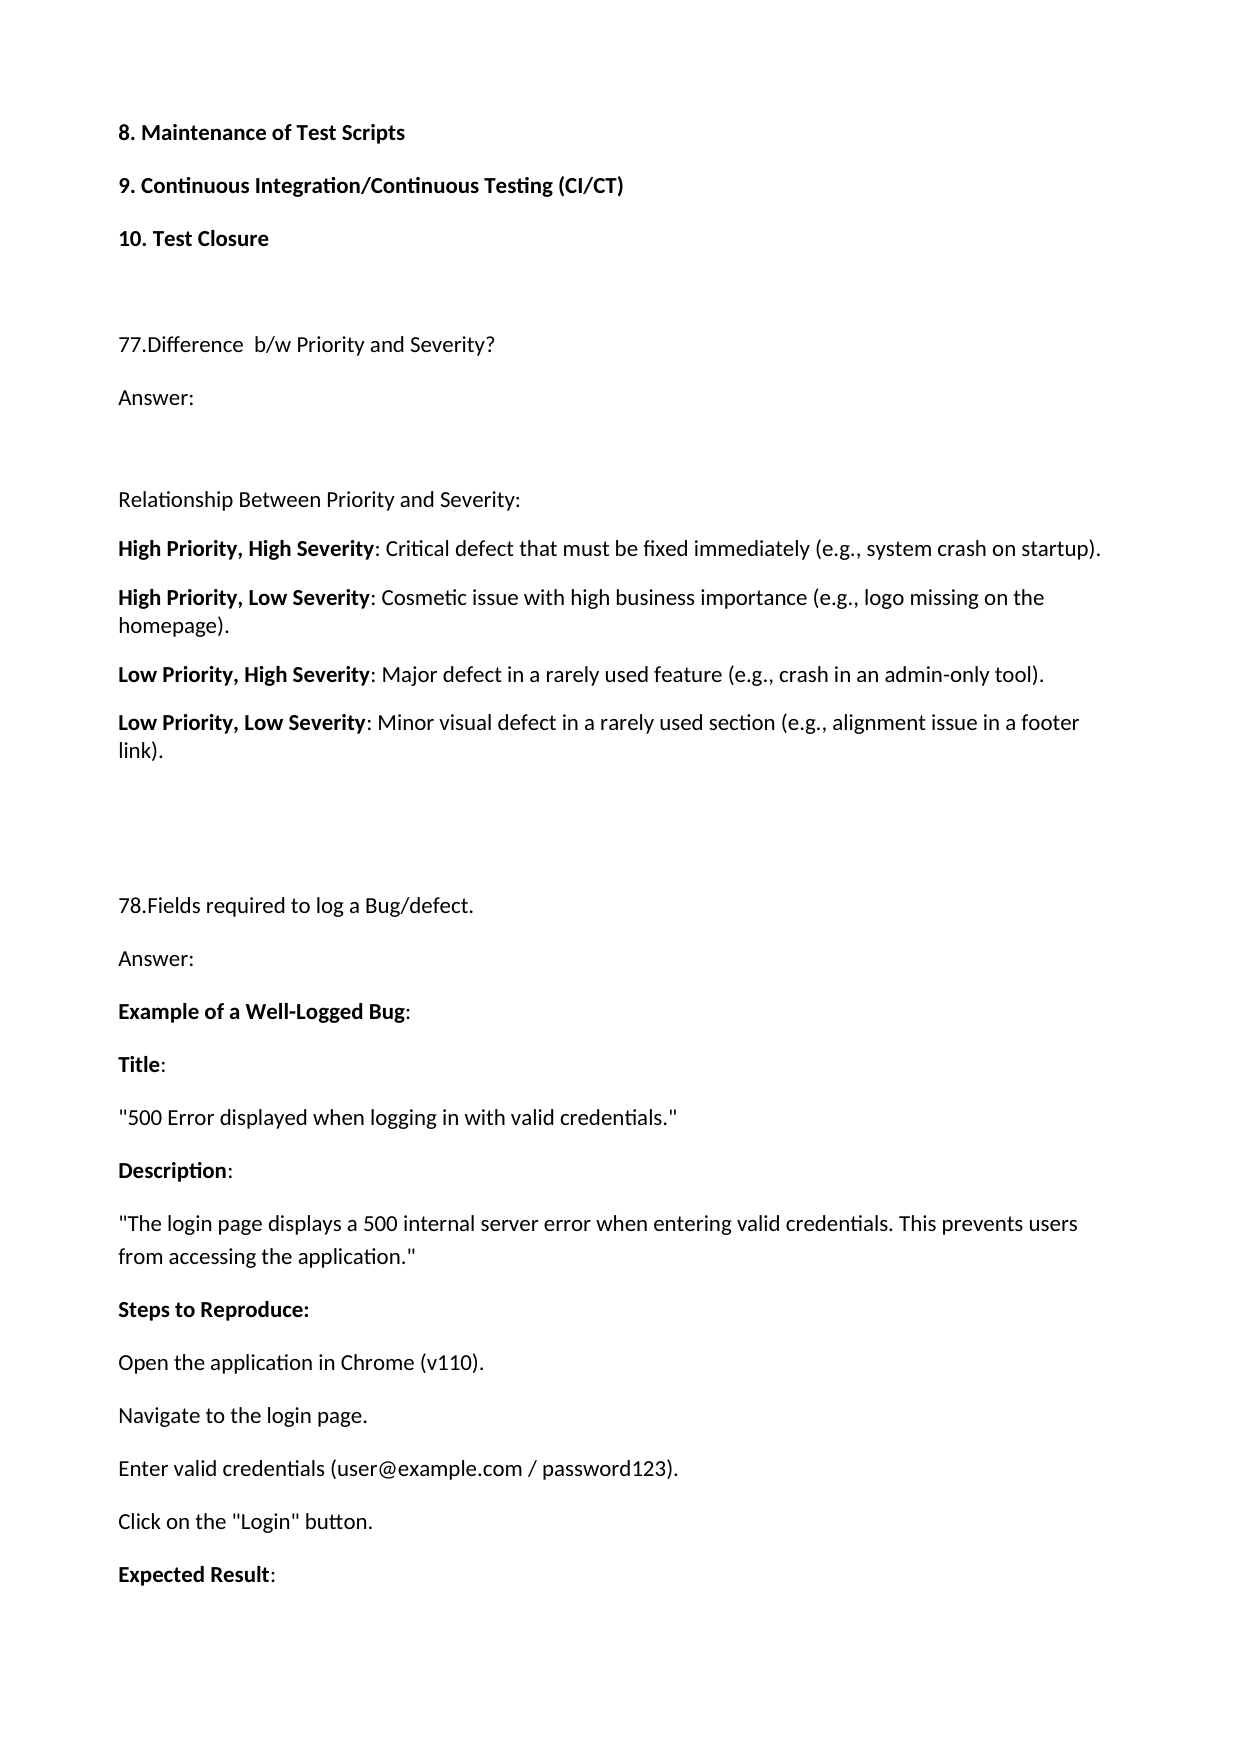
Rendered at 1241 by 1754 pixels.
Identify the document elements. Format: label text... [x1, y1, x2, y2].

text 8. Maintenance of Test Scripts [118, 118, 1122, 146]
text Steps to Reproduce: [118, 1295, 1122, 1323]
text 9. Continuous Integration/Continuous Testing (CI/CT) [118, 171, 1122, 199]
text Answer: [118, 944, 1122, 972]
text Expected Result: [118, 1560, 1122, 1588]
text Navigate to the login page. [118, 1401, 1122, 1429]
text Enter valid credentials (user@example.com / password123). [118, 1454, 1122, 1482]
text Example of a Well-Logged Bug: [118, 997, 1122, 1026]
text "500 Error displayed when logging in with valid credentials." [118, 1103, 1122, 1132]
text Click on the "Login" button. [118, 1507, 1122, 1535]
text High Priority, Low Severity: Cosmetic issue with high business importance (e.g., logo missing on the homepage). [118, 583, 1122, 639]
text Answer: [118, 383, 1122, 411]
text Open the application in Chrome (v110). [118, 1348, 1122, 1376]
text 10. Test Closure [118, 224, 1122, 252]
text Relationship Between Priority and Severity: [118, 485, 1122, 513]
text Description: [118, 1157, 1122, 1184]
text Title: [118, 1051, 1122, 1078]
text 77.Difference b/w Priority and Severity? [118, 330, 1122, 358]
text High Priority, High Severity: Critical defect that must be fixed immediately (e.g., system crash on startup). [118, 534, 1122, 562]
text Low Priority, Low Severity: Minor visual defect in a rarely used section (e.g., alignment issue in a footer link). [118, 708, 1122, 764]
text "The login page displays a 500 internal server error when entering valid credentials. This prevents users from accessing the application." [118, 1209, 1122, 1270]
text 78.Fields required to log a Bug/defect. [118, 891, 1122, 919]
text Low Priority, High Severity: Major defect in a rarely used feature (e.g., crash in an admin-only tool). [118, 660, 1122, 688]
